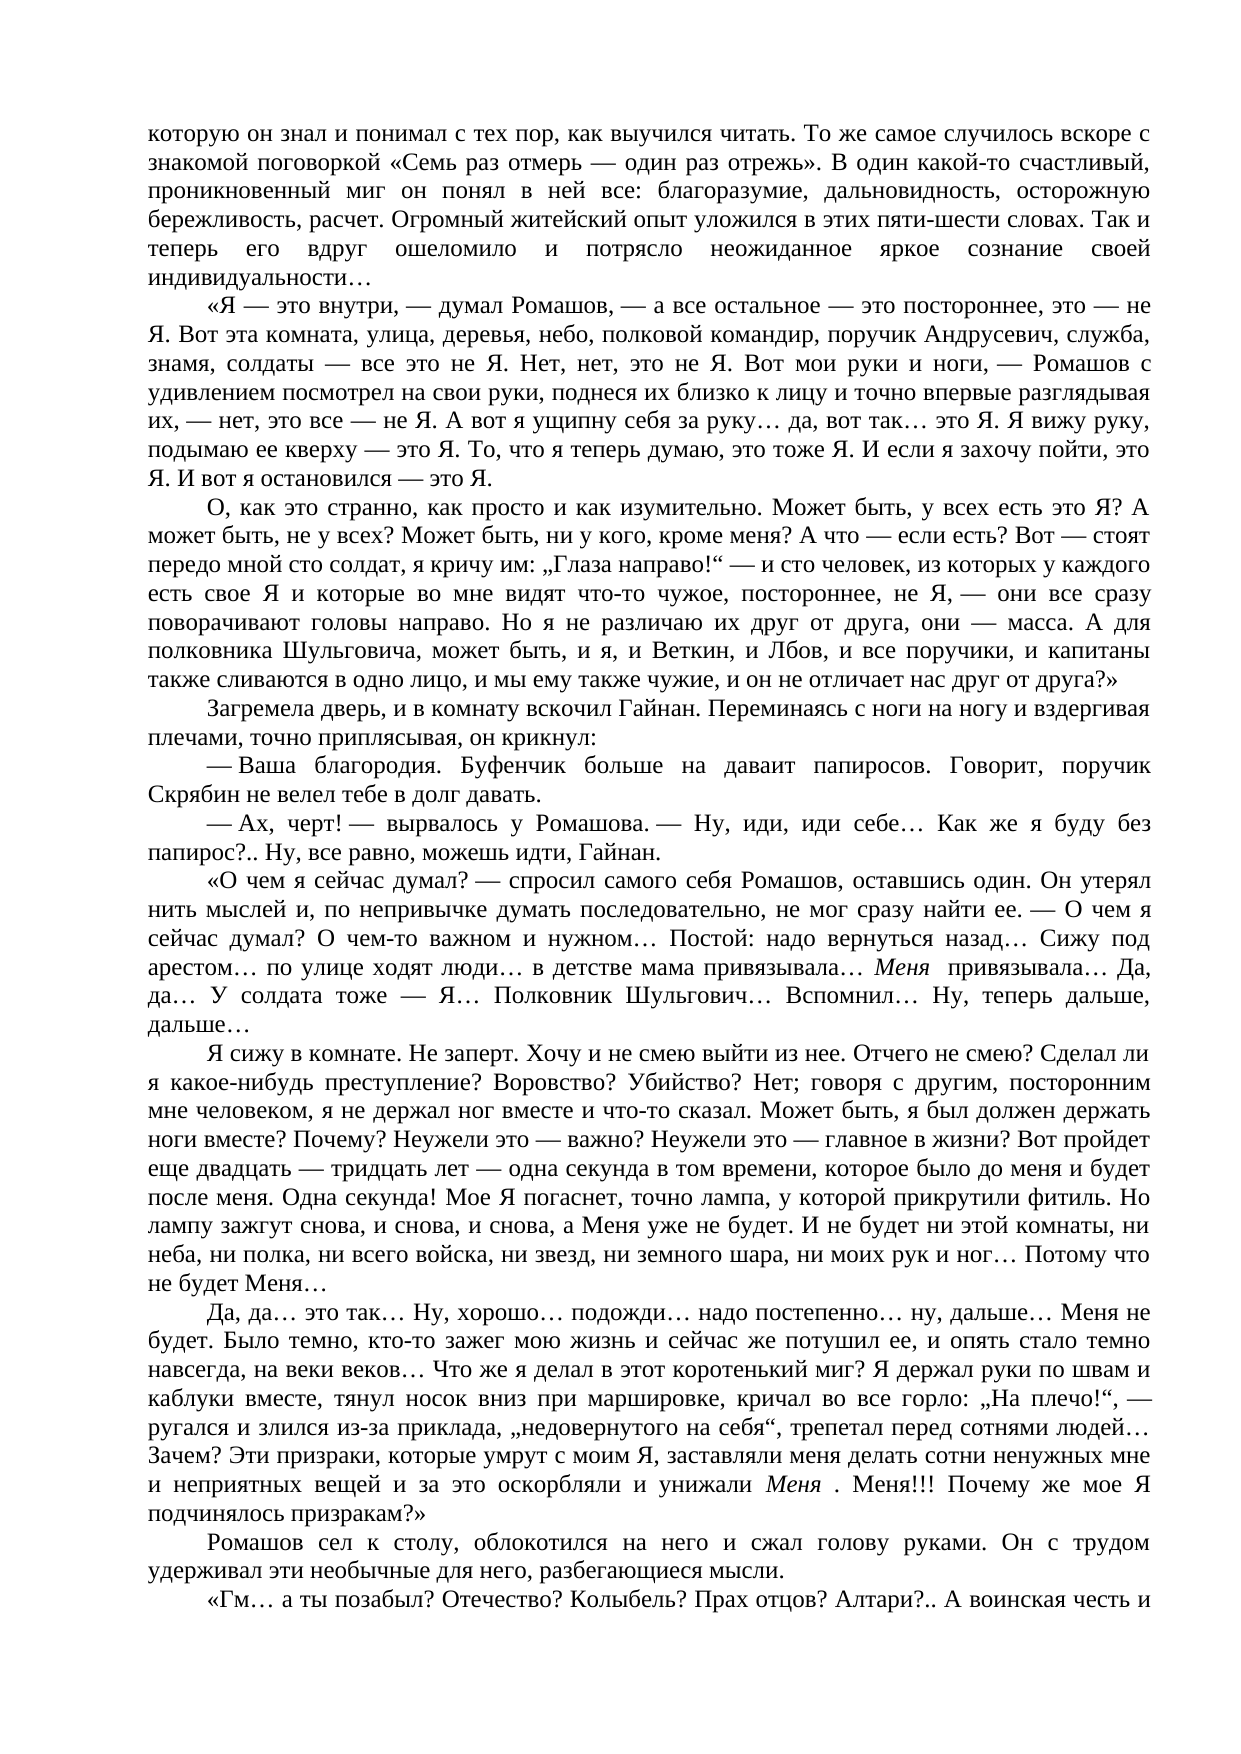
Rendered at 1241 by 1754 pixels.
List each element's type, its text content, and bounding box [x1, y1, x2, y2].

text О, как это странно, как просто и как изумительно. Может быть, у всех есть это Я? А может быть, не у всех? Может быть, ни у кого, кроме меня? А что — если есть? Вот — стоят передо мной сто солдат, я кричу им: „Глаза направо!“ — и сто человек, из которых у каждого есть свое Я и которые во мне видят что-то чужое, постороннее, не Я, — они все сразу поворачивают головы направо. Но я не различаю их друг от друга, они — масса. А для полковника Шульговича, может быть, и я, и Веткин, и Лбов, и все поручики, и капитаны также сливаются в одно лицо, и мы ему также чужие, и он не отличает нас друг от друга?» [148, 492, 1152, 693]
text — Ах, черт! — вырвалось у Ромашова. — Ну, иди, иди себе… Как же я буду без папирос?.. Ну, все равно, можешь идти, Гайнан. [148, 808, 1152, 866]
text которую он знал и понимал с тех пор, как выучился читать. То же самое случилось вскоре с знакомой поговоркой «Семь раз отмерь — один раз отрежь». В один какой-то счастливый, проникновенный миг он понял в ней все: благоразумие, дальновидность, осторожную бережливость, расчет. Огромный житейский опыт уложился в этих пяти-шести словах. Так и теперь его вдруг ошеломило и потрясло неожиданное яркое сознание своей индивидуальности… [148, 118, 1152, 291]
text Я сижу в комнате. Не заперт. Хочу и не смею выйти из нее. Отчего не смею? Сделал ли я какое-нибудь преступление? Воровство? Убийство? Нет; говоря с другим, посторонним мне человеком, я не держал ног вместе и что-то сказал. Может быть, я был должен держать ноги вместе? Почему? Неужели это — важно? Неужели это — главное в жизни? Вот пройдет еще двадцать — тридцать лет — одна секунда в том времени, которое было до меня и будет после меня. Одна секунда! Мое Я погаснет, точно лампа, у которой прикрутили фитиль. Но лампу зажгут снова, и снова, и снова, а Меня уже не будет. И не будет ни этой комнаты, ни неба, ни полка, ни всего войска, ни звезд, ни земного шара, ни моих рук и ног… Потому что не будет Меня… [148, 1038, 1152, 1297]
text «Гм… а ты позабыл? Отечество? Колыбель? Прах отцов? Алтари?.. А воинская честь и [148, 1584, 1152, 1613]
text Загремела дверь, и в комнату вскочил Гайнан. Переминаясь с ноги на ногу и вздергивая плечами, точно приплясывая, он крикнул: [148, 693, 1152, 751]
text — Ваша благородия. Буфенчик больше на даваит папиросов. Говорит, поручик Скрябин не велел тебе в долг давать. [148, 751, 1152, 808]
text «О чем я сейчас думал? — спросил самого себя Ромашов, оставшись один. Он утерял нить мыслей и, по непривычке думать последовательно, не мог сразу найти ее. — О чем я сейчас думал? О чем-то важном и нужном… Постой: надо вернуться назад… Сижу под арестом… по улице ходят люди… в детстве мама привязывала… Меня привязывала… Да, да… У солдата тоже — Я… Полковник Шульгович… Вспомнил… Ну, теперь дальше, дальше… [148, 866, 1152, 1038]
text Ромашов сел к столу, облокотился на него и сжал голову руками. Он с трудом удерживал эти необычные для него, разбегающиеся мысли. [148, 1527, 1152, 1584]
text «Я — это внутри, — думал Ромашов, — а все остальное — это постороннее, это — не Я. Вот эта комната, улица, деревья, небо, полковой командир, поручик Андрусевич, служба, знамя, солдаты — все это не Я. Нет, нет, это не Я. Вот мои руки и ноги, — Ромашов с удивлением посмотрел на свои руки, поднеся их близко к лицу и точно впервые разглядывая их, — нет, это все — не Я. А вот я ущипну себя за руку… да, вот так… это Я. Я вижу руку, подымаю ее кверху — это Я. То, что я теперь думаю, это тоже Я. И если я захочу пойти, это Я. И вот я остановился — это Я. [148, 291, 1152, 492]
text Да, да… это так… Ну, хорошо… подожди… надо постепенно… ну, дальше… Меня не будет. Было темно, кто-то зажег мою жизнь и сейчас же потушил ее, и опять стало темно навсегда, на веки веков… Что же я делал в этот коротенький миг? Я держал руки по швам и каблуки вместе, тянул носок вниз при маршировке, кричал во все горло: „На плечо!“, — ругался и злился из-за приклада, „недовернутого на себя“, трепетал перед сотнями людей… Зачем? Эти призраки, которые умрут с моим Я, заставляли меня делать сотни ненужных мне и неприятных вещей и за это оскорбляли и унижали Меня . Меня!!! Почему же мое Я подчинялось призракам?» [148, 1297, 1152, 1527]
